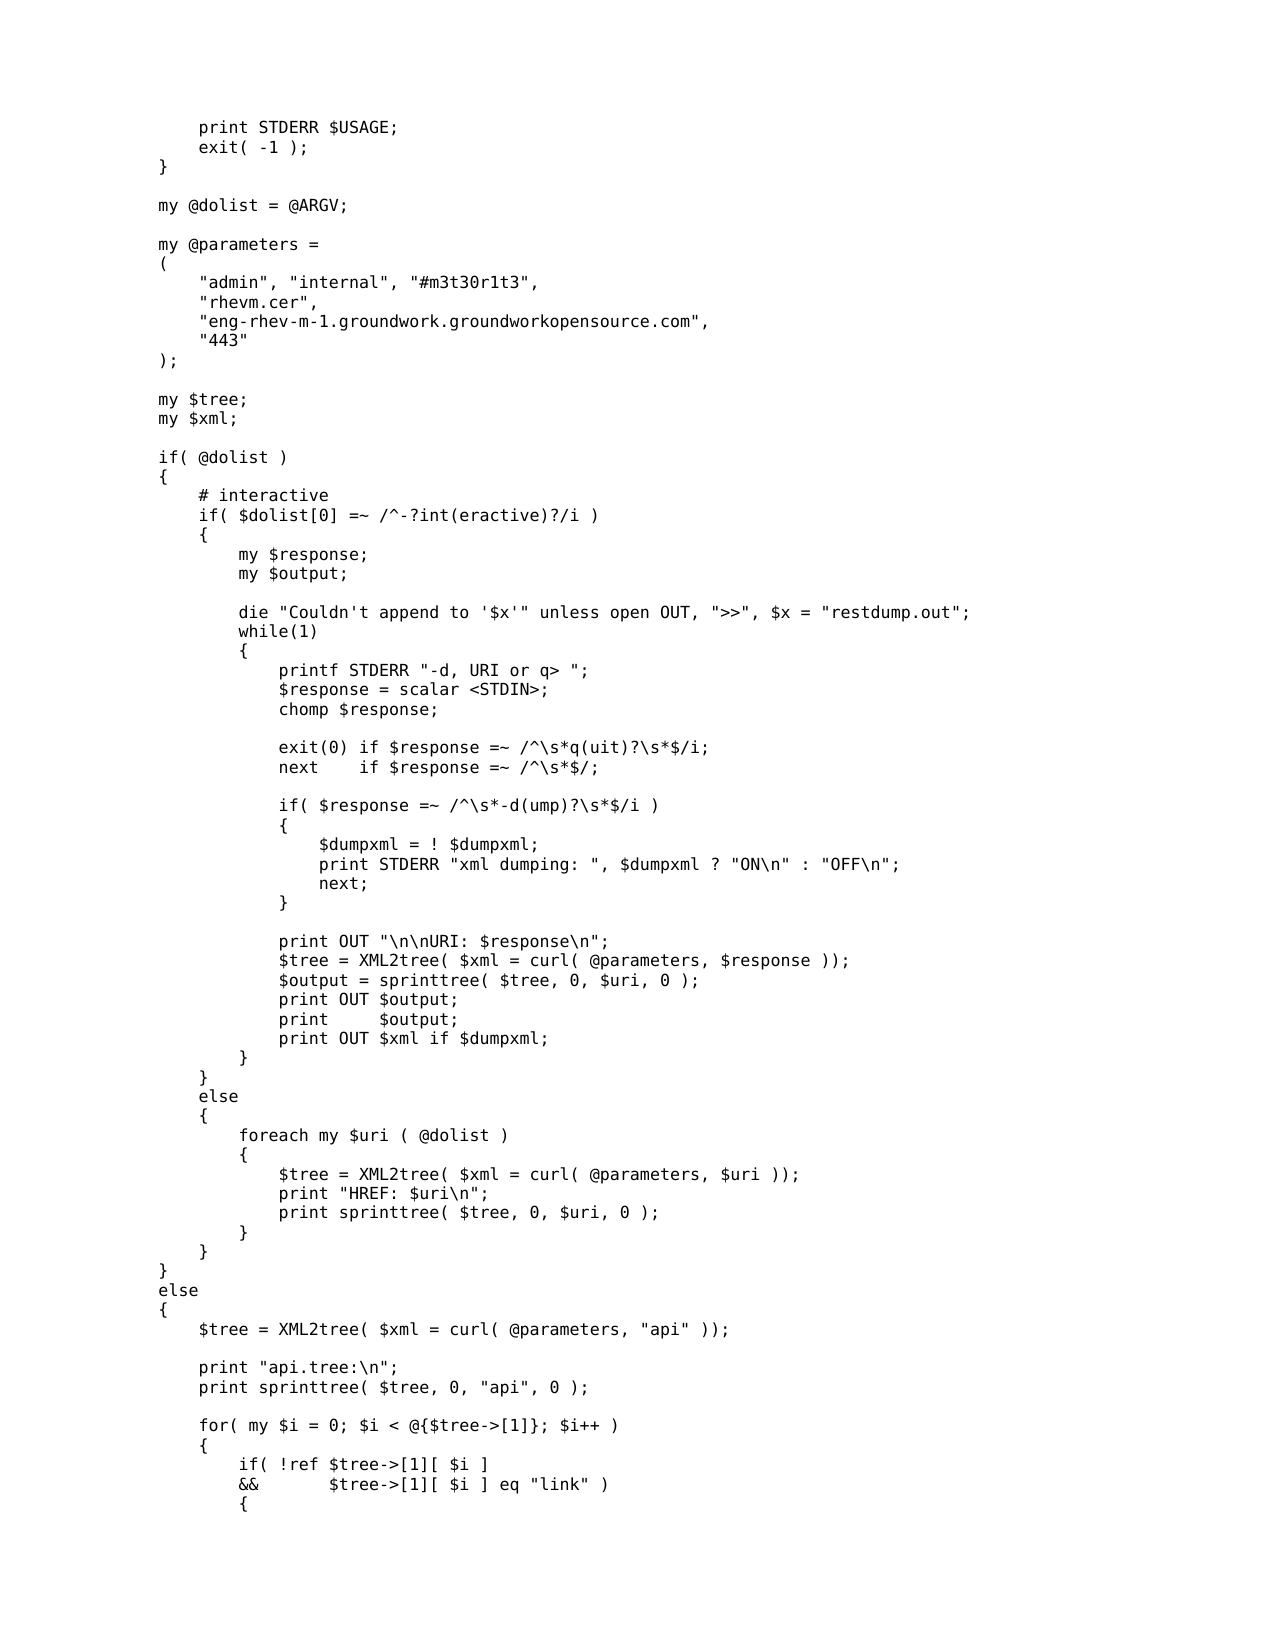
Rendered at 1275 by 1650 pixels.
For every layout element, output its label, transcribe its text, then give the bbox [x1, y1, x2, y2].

text { [118, 467, 1157, 486]
text "admin", "internal", "#m3t30r1t3", [118, 273, 1157, 292]
text ); [118, 351, 1157, 370]
text print "api.tree:\n"; [118, 1358, 1157, 1377]
text { [118, 1300, 1157, 1319]
text my $response; [118, 544, 1157, 564]
text my $output; [118, 564, 1157, 583]
text print $output; [118, 1009, 1157, 1029]
text "rhevm.cer", [118, 292, 1157, 312]
text print sprinttree( $tree, 0, "api", 0 ); [118, 1377, 1157, 1397]
text $output = sprinttree( $tree, 0, $uri, 0 ); [118, 971, 1157, 990]
text print sprinttree( $tree, 0, $uri, 0 ); [118, 1203, 1157, 1222]
text print OUT $xml if $dumpxml; [118, 1029, 1157, 1048]
text $tree = XML2tree( $xml = curl( @parameters, "api" )); [118, 1319, 1157, 1339]
text $tree = XML2tree( $xml = curl( @parameters, $uri )); [118, 1164, 1157, 1184]
text exit( -1 ); [118, 137, 1157, 157]
text } [118, 1067, 1157, 1087]
text } [118, 1222, 1157, 1242]
text next; [118, 874, 1157, 893]
text ( [118, 254, 1157, 273]
text foreach my $uri ( @dolist ) [118, 1126, 1157, 1145]
text } [118, 1261, 1157, 1281]
text { [118, 1494, 1157, 1513]
text && $tree->[1][ $i ] eq "link" ) [118, 1474, 1157, 1494]
text if( !ref $tree->[1][ $i ] [118, 1455, 1157, 1474]
text while(1) [118, 622, 1157, 641]
text my @parameters = [118, 234, 1157, 254]
text { [118, 1106, 1157, 1126]
text { [118, 1436, 1157, 1455]
text else [118, 1281, 1157, 1300]
text chomp $response; [118, 699, 1157, 719]
text { [118, 816, 1157, 835]
text $tree = XML2tree( $xml = curl( @parameters, $response )); [118, 951, 1157, 971]
text if( @dolist ) [118, 447, 1157, 467]
text else [118, 1087, 1157, 1106]
text } [118, 1048, 1157, 1067]
text } [118, 893, 1157, 912]
text print STDERR "xml dumping: ", $dumpxml ? "ON\n" : "OFF\n"; [118, 854, 1157, 874]
text print OUT $output; [118, 990, 1157, 1009]
text } [118, 157, 1157, 176]
text $dumpxml = ! $dumpxml; [118, 835, 1157, 854]
text print OUT "\n\nURI: $response\n"; [118, 932, 1157, 951]
text my $tree; [118, 389, 1157, 409]
text { [118, 641, 1157, 661]
text "443" [118, 331, 1157, 351]
text for( my $i = 0; $i < @{$tree->[1]}; $i++ ) [118, 1416, 1157, 1436]
text if( $dolist[0] =~ /^-?int(eractive)?/i ) [118, 506, 1157, 525]
text die "Couldn't append to '$x'" unless open OUT, ">>", $x = "restdump.out"; [118, 602, 1157, 622]
text exit(0) if $response =~ /^\s*q(uit)?\s*$/i; [118, 738, 1157, 757]
text printf STDERR "-d, URI or q> "; [118, 661, 1157, 680]
text # interactive [118, 486, 1157, 506]
text my $xml; [118, 409, 1157, 428]
text "eng-rhev-m-1.groundwork.groundworkopensource.com", [118, 312, 1157, 331]
text if( $response =~ /^\s*-d(ump)?\s*$/i ) [118, 796, 1157, 816]
text } [118, 1242, 1157, 1261]
text { [118, 1145, 1157, 1164]
text print "HREF: $uri\n"; [118, 1184, 1157, 1203]
text $response = scalar <STDIN>; [118, 680, 1157, 699]
text next if $response =~ /^\s*$/; [118, 757, 1157, 777]
text print STDERR $USAGE; [118, 118, 1157, 137]
text my @dolist = @ARGV; [118, 196, 1157, 215]
text { [118, 525, 1157, 544]
